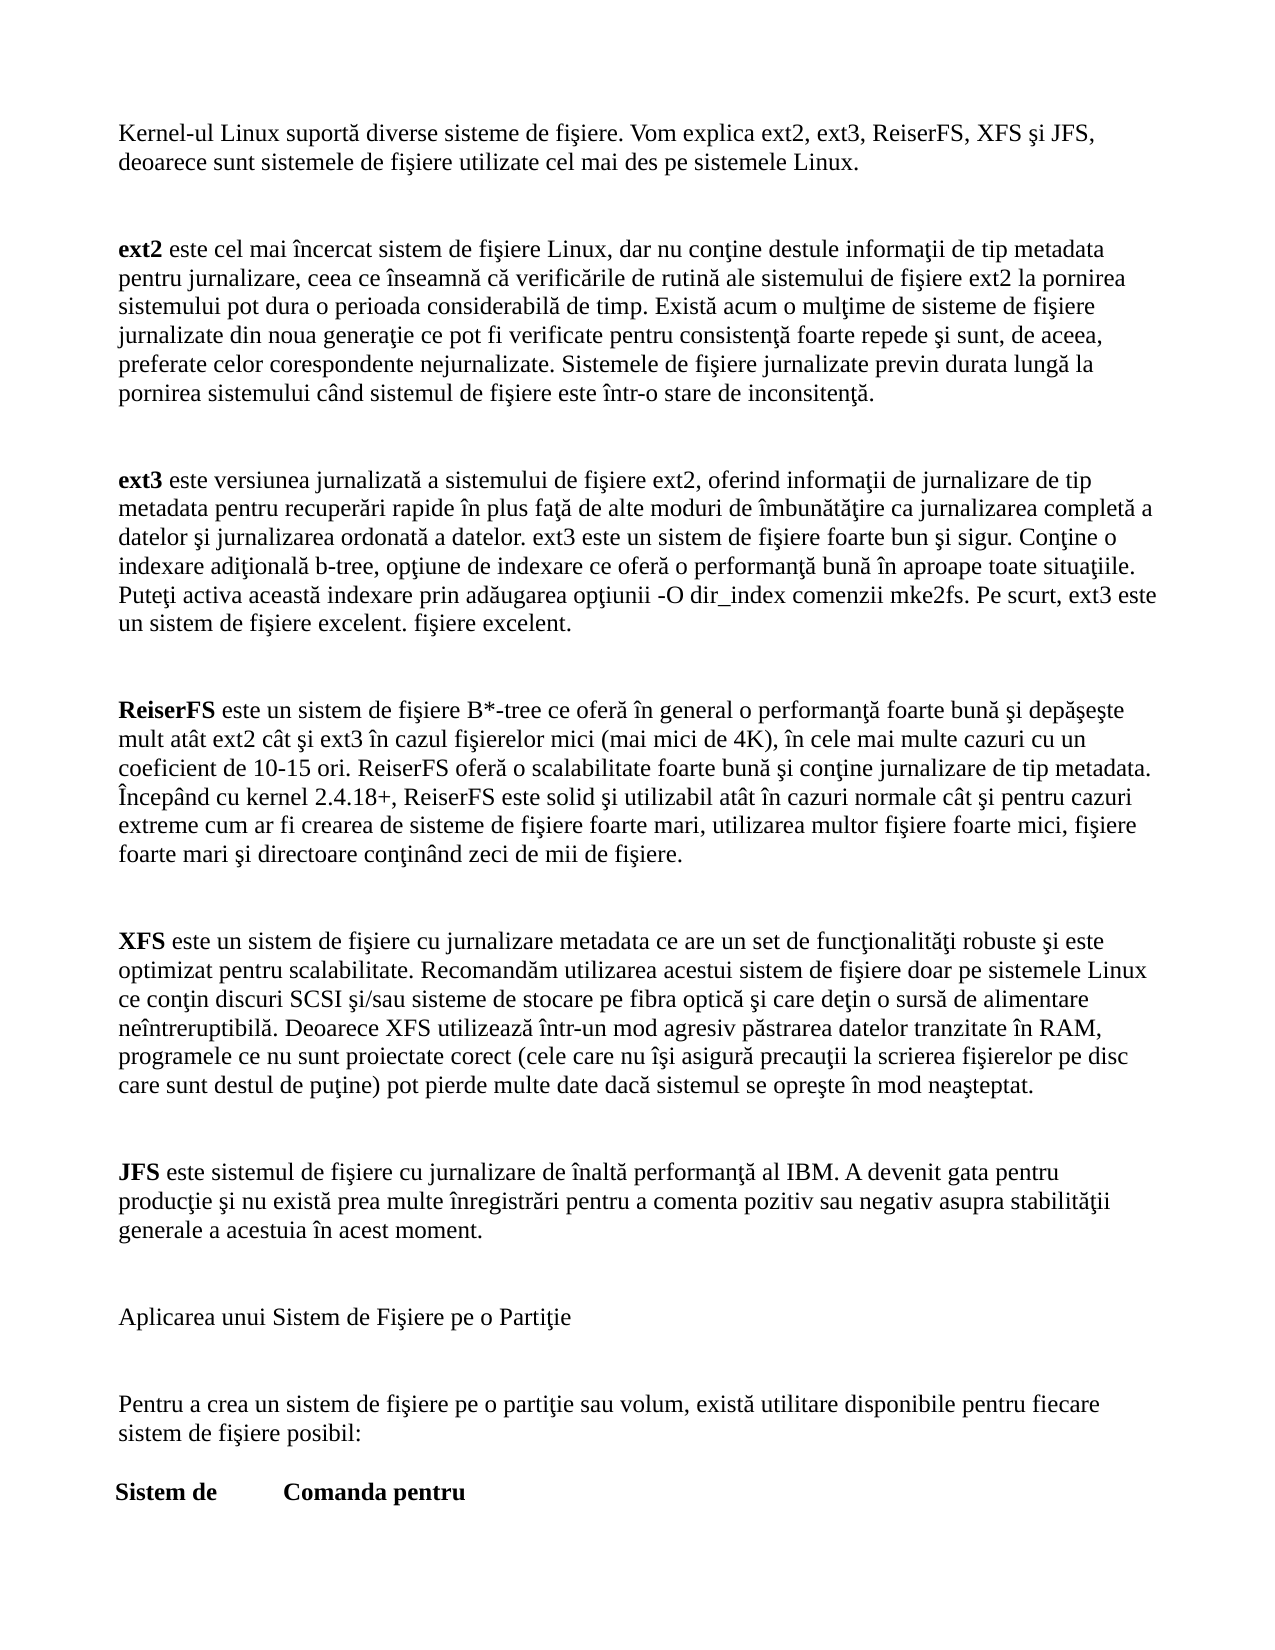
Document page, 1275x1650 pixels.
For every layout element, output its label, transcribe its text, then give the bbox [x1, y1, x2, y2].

text Aplicarea unui Sistem de Fişiere pe o Partiţie [118, 1302, 1157, 1331]
table_header Comanda pentru [281, 1476, 517, 1507]
text ext3 este versiunea jurnalizată a sistemului de fişiere ext2, oferind informaţii de jurnalizare de tip metadata pentru recuperări rapide în plus faţă de alte moduri de îmbunătăţire ca jurnalizarea completă a datelor şi jurnalizarea ordonată a datelor. ext3 este un sistem de fişiere foarte bun şi sigur. Conţine o indexare adiţională b-tree, opţiune de indexare ce oferă o performanţă bună în aproape toate situaţiile. Puteţi activa această indexare prin adăugarea opţiunii -O dir_index comenzii mke2fs. Pe scurt, ext3 este un sistem de fişiere excelent. fişiere excelent. [118, 465, 1157, 637]
text XFS este un sistem de fişiere cu jurnalizare metadata ce are un set de funcţionalităţi robuste şi este optimizat pentru scalabilitate. Recomandăm utilizarea acestui sistem de fişiere doar pe sistemele Linux ce conţin discuri SCSI şi/sau sisteme de stocare pe fibra optică şi care deţin o sursă de alimentare neîntreruptibilă. Deoarece XFS utilizează într-un mod agresiv păstrarea datelor tranzitate în RAM, programele ce nu sunt proiectate corect (cele care nu îşi asigură precauţii la scrierea fişierelor pe disc care sunt destul de puţine) pot pierde multe date dacă sistemul se opreşte în mod neaşteptat. [118, 926, 1157, 1099]
text ext2 este cel mai încercat sistem de fişiere Linux, dar nu conţine destule informaţii de tip metadata pentru jurnalizare, ceea ce înseamnă că verificările de rutină ale sistemului de fişiere ext2 la pornirea sistemului pot dura o perioada considerabilă de timp. Există acum o mulţime de sisteme de fişiere jurnalizate din noua generaţie ce pot fi verificate pentru consistenţă foarte repede şi sunt, de aceea, preferate celor corespondente nejurnalizate. Sistemele de fişiere jurnalizate previn durata lungă la pornirea sistemului când sistemul de fişiere este într-o stare de inconsitenţă. [118, 234, 1157, 406]
text Kernel-ul Linux suportă diverse sisteme de fişiere. Vom explica ext2, ext3, ReiserFS, XFS şi JFS, deoarece sunt sistemele de fişiere utilizate cel mai des pe sistemele Linux. [118, 118, 1157, 176]
text ReiserFS este un sistem de fişiere B*-tree ce oferă în general o performanţă foarte bună şi depăşeşte mult atât ext2 cât şi ext3 în cazul fişierelor mici (mai mici de 4K), în cele mai multe cazuri cu un coeficient de 10-15 ori. ReiserFS oferă o scalabilitate foarte bună şi conţine jurnalizare de tip metadata. Începând cu kernel 2.4.18+, ReiserFS este solid şi utilizabil atât în cazuri normale cât şi pentru cazuri extreme cum ar fi crearea de sisteme de fişiere foarte mari, utilizarea multor fişiere foarte mici, fişiere foarte mari şi directoare conţinând zeci de mii de fişiere. [118, 696, 1157, 868]
text JFS este sistemul de fişiere cu jurnalizare de înaltă performanţă al IBM. A devenit gata pentru producţie şi nu există prea multe înregistrări pentru a comenta pozitiv sau negativ asupra stabilităţii generale a acestuia în acest moment. [118, 1157, 1157, 1243]
text Pentru a crea un sistem de fişiere pe o partiţie sau volum, există utilitare disponibile pentru fiecare sistem de fişiere posibil: [118, 1389, 1157, 1446]
table_header Sistem de [114, 1476, 281, 1507]
